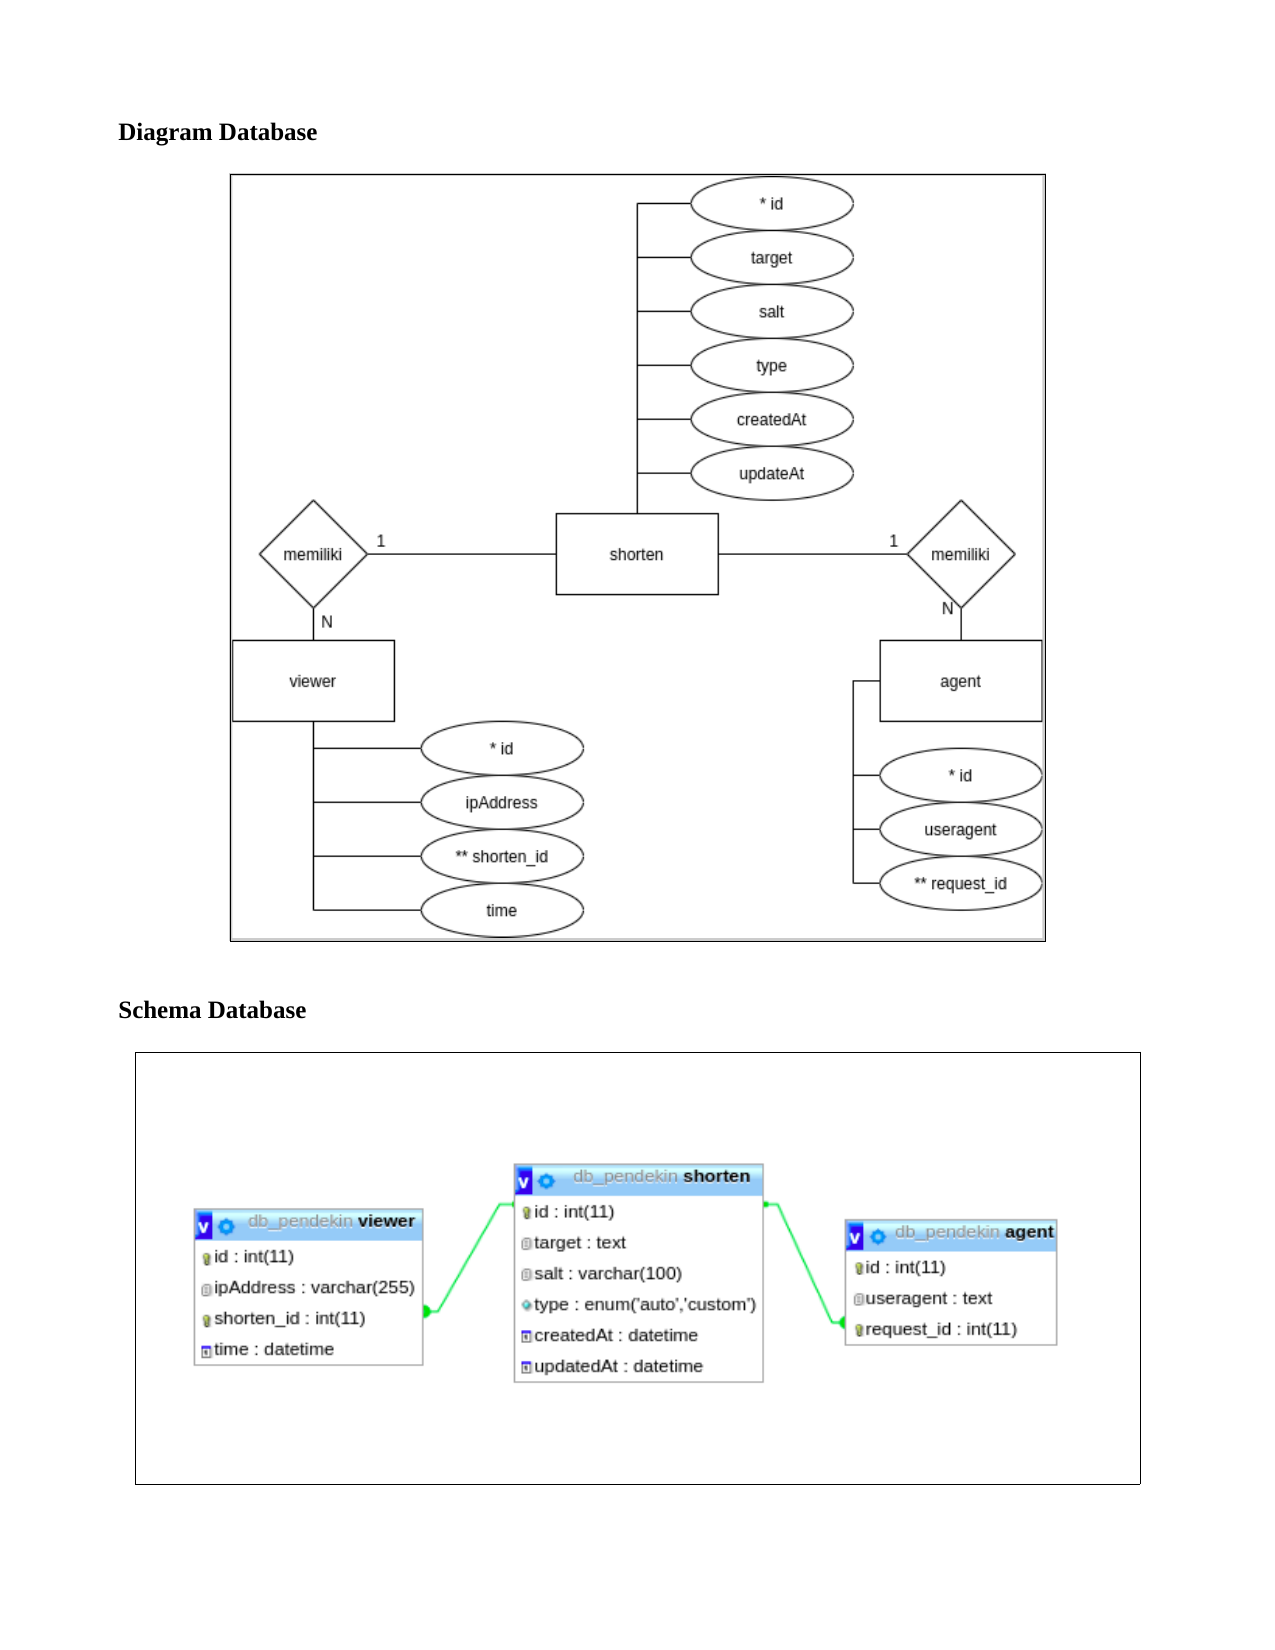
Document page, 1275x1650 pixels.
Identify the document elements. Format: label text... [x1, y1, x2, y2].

picture [232, 176, 1043, 938]
text Schema Database [118, 996, 1157, 1024]
picture [138, 1054, 1137, 1482]
text Diagram Database [118, 118, 1157, 146]
